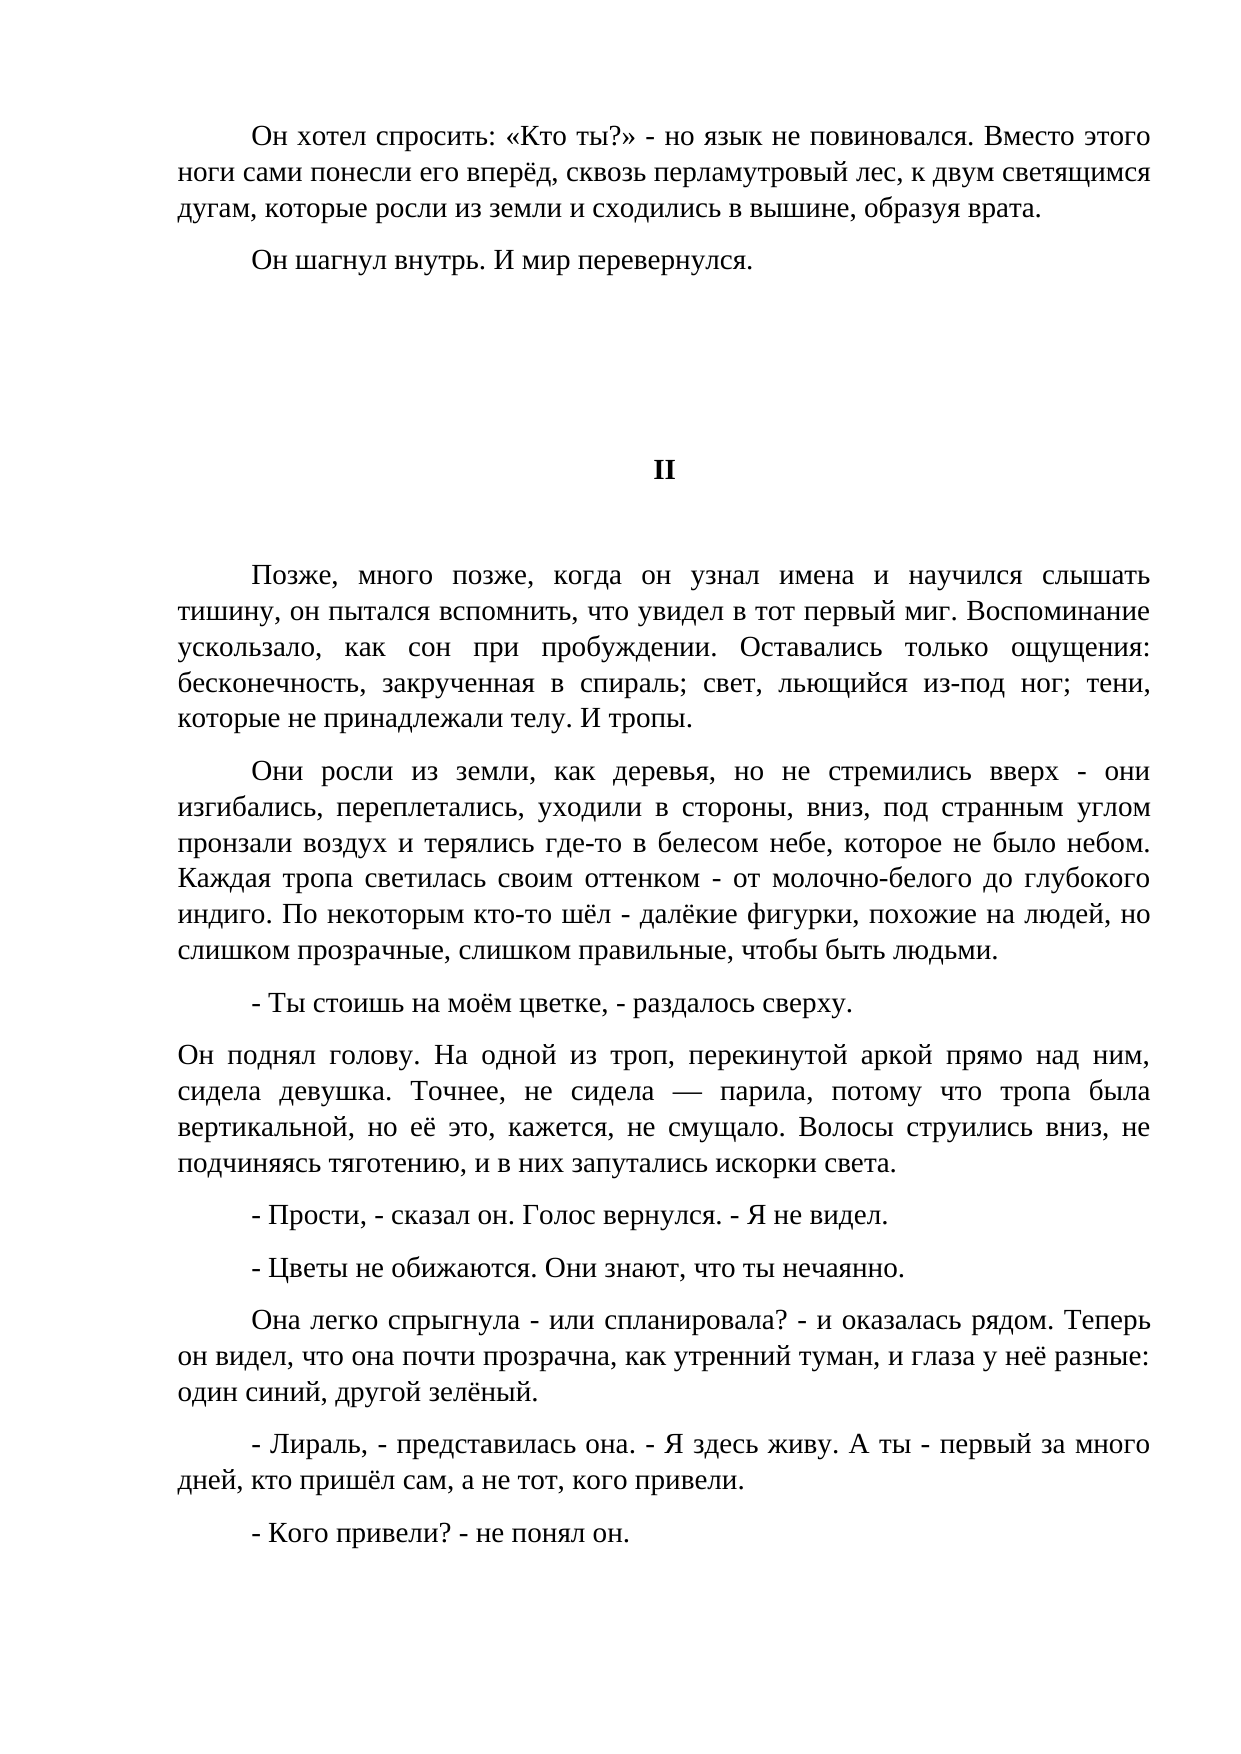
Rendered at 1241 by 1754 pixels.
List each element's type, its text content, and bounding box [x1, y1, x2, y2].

text Позже, много позже, когда он узнал имена и научился слышать тишину, он пытался вспомнить, что увидел в тот первый миг. Воспоминание ускользало, как сон при пробуждении. Оставались только ощущения: бесконечность, закрученная в спираль; свет, льющийся из-под ног; тени, которые не принадлежали телу. И тропы. [177, 557, 1152, 734]
text Он шагнул внутрь. И мир перевернулся. [177, 242, 1152, 276]
text - Кого привели? - не понял он. [177, 1515, 1152, 1548]
text - Лираль, - представилась она. - Я здесь живу. А ты - первый за много дней, кто пришёл сам, а не тот, кого привели. [177, 1426, 1152, 1496]
text Он поднял голову. На одной из троп, перекинутой аркой прямо над ним, сидела девушка. Точнее, не сидела — парила, потому что тропа была вертикальной, но её это, кажется, не смущало. Волосы струились вниз, не подчиняясь тяготению, и в них запутались искорки света. [177, 1037, 1152, 1178]
text Они росли из земли, как деревья, но не стремились вверх - они изгибались, переплетались, уходили в стороны, вниз, под странным углом пронзали воздух и терялись где-то в белесом небе, которое не было небом. Каждая тропа светилась своим оттенком - от молочно-белого до глубокого индиго. По некоторым кто-то шёл - далёкие фигурки, похожие на людей, но слишком прозрачные, слишком правильные, чтобы быть людьми. [177, 753, 1152, 966]
text Он хотел спросить: «Кто ты?» - но язык не повиновался. Вместо этого ноги сами понесли его вперёд, сквозь перламутровый лес, к двум светящимся дугам, которые росли из земли и сходились в вышине, образуя врата. [177, 118, 1152, 223]
text Она легко спрыгнула - или спланировала? - и оказалась рядом. Теперь он видел, что она почти прозрачна, как утренний туман, и глаза у неё разные: один синий, другой зелёный. [177, 1302, 1152, 1407]
text - Цветы не обижаются. Они знают, что ты нечаянно. [177, 1250, 1152, 1283]
text - Ты стоишь на моём цветке, - раздалось сверху. [177, 985, 1152, 1018]
text II [177, 452, 1152, 486]
text - Прости, - сказал он. Голос вернулся. - Я не видел. [177, 1197, 1152, 1231]
